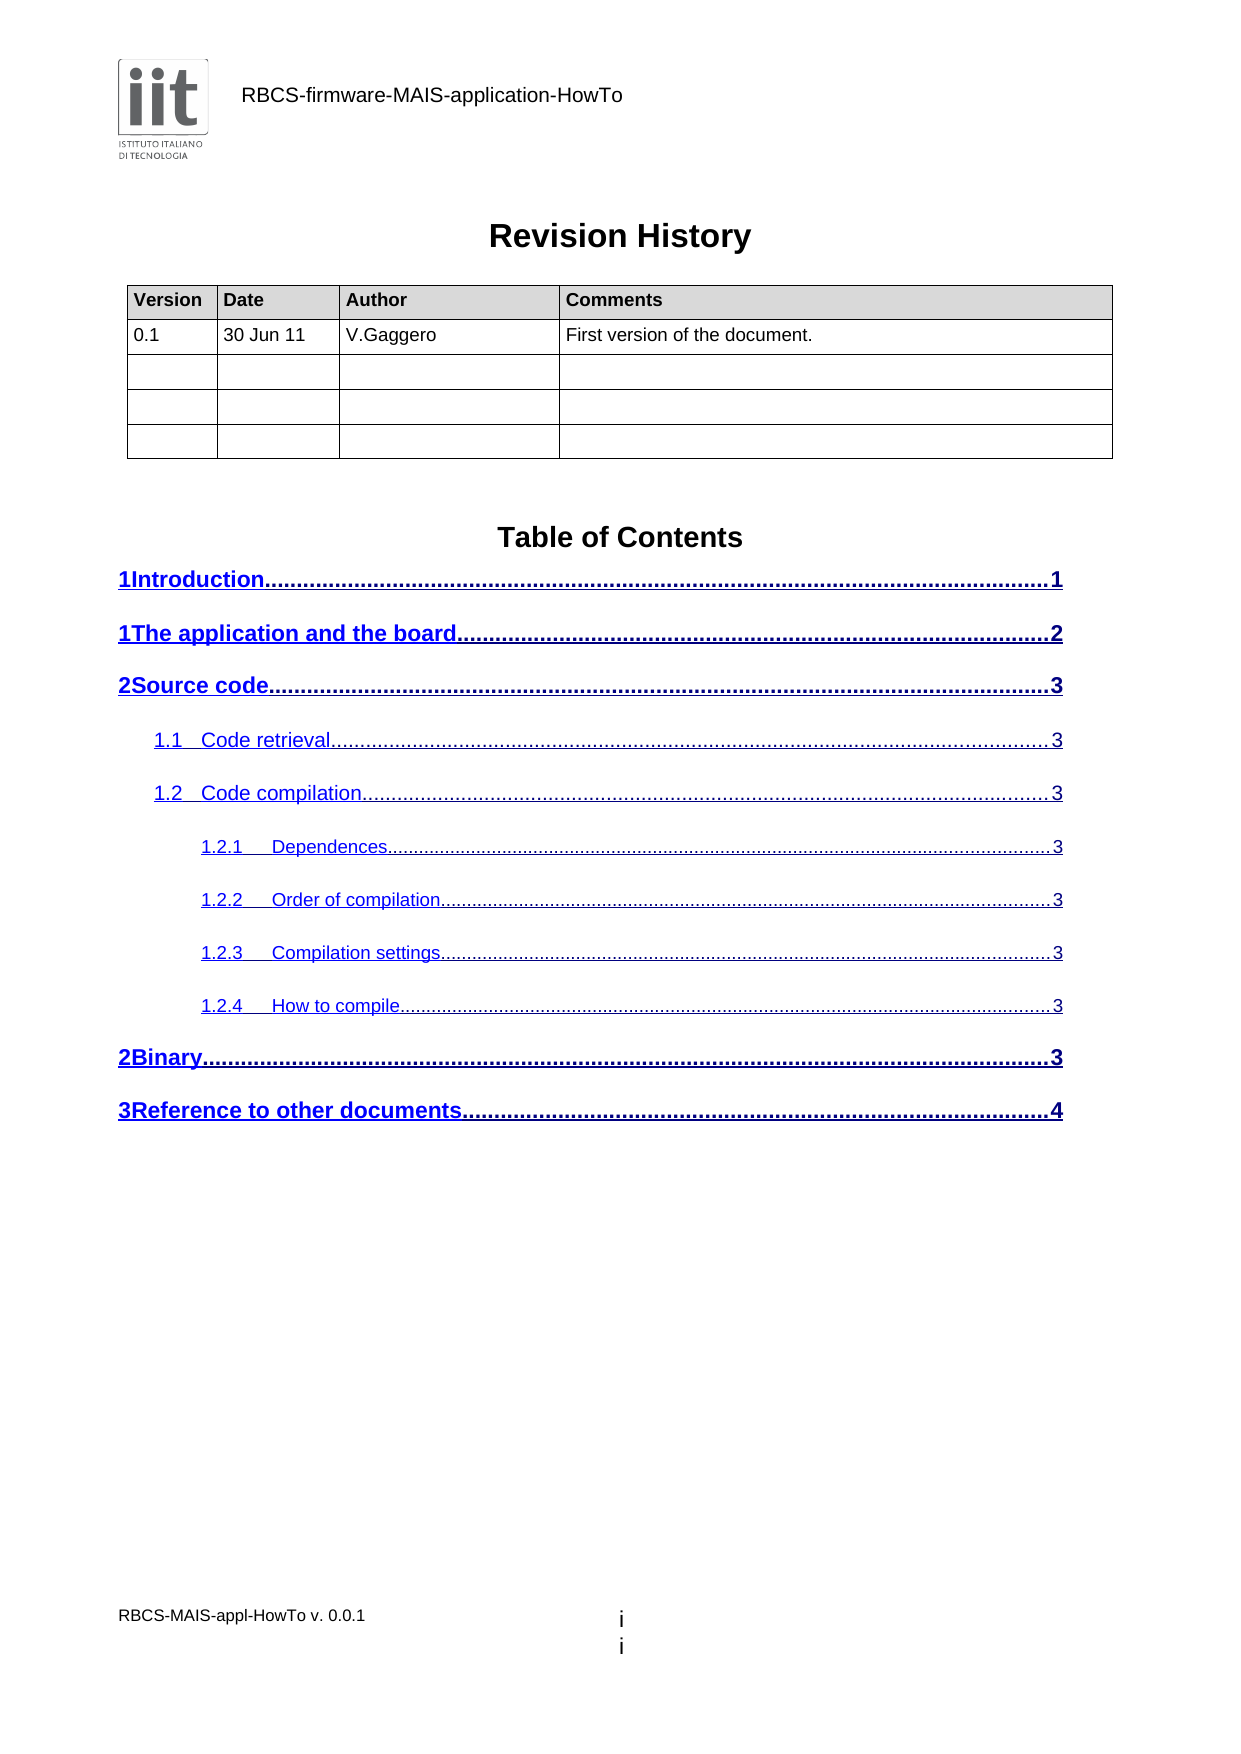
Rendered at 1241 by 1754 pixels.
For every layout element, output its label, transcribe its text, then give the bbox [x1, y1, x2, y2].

table_cell [340, 355, 559, 389]
text 2 Binary 3 [118, 1043, 1063, 1066]
table_cell [340, 390, 559, 423]
table_cell First version of the document. [560, 320, 1112, 354]
text [201, 855, 1063, 859]
table_cell [560, 425, 1112, 458]
text [118, 696, 1063, 700]
text [118, 590, 1063, 594]
text 1.2 Code compilation 3 [153, 778, 1063, 801]
table_cell [560, 390, 1112, 423]
table_cell [218, 390, 339, 423]
text [201, 908, 1063, 912]
text [201, 1014, 1063, 1018]
table_cell [560, 355, 1112, 389]
table_cell [128, 425, 217, 458]
table_cell 0.1 [128, 320, 217, 354]
text [201, 961, 1063, 965]
text 2 Source code 3 [118, 672, 1063, 695]
text 1.2.1 Dependences 3 [201, 831, 1063, 854]
table_cell [218, 355, 339, 389]
table_cell 30 Jun 11 [218, 320, 339, 354]
table_cell V.Gaggero [340, 320, 559, 354]
table_cell [128, 355, 217, 389]
title Table of Contents [118, 519, 1122, 553]
text 1 Introduction 1 [118, 566, 1063, 589]
table_cell [340, 425, 559, 458]
text 1.1 Code retrieval 3 [153, 725, 1063, 748]
table_header Author [340, 286, 559, 319]
text 1 The application and the board 2 [118, 619, 1063, 642]
table_header Date [218, 286, 339, 319]
text 1.2.3 Compilation settings 3 [201, 937, 1063, 960]
text 1.2.2 Order of compilation 3 [201, 884, 1063, 907]
table_header Comments [560, 286, 1112, 319]
text 1.2.4 How to compile 3 [201, 990, 1063, 1013]
text [153, 802, 1063, 806]
text [153, 749, 1063, 753]
text Revision History [118, 216, 1122, 254]
table_cell [128, 390, 217, 423]
table_cell [218, 425, 339, 458]
text 3 Reference to other documents 4 [118, 1096, 1063, 1119]
table_header Version [128, 286, 217, 319]
